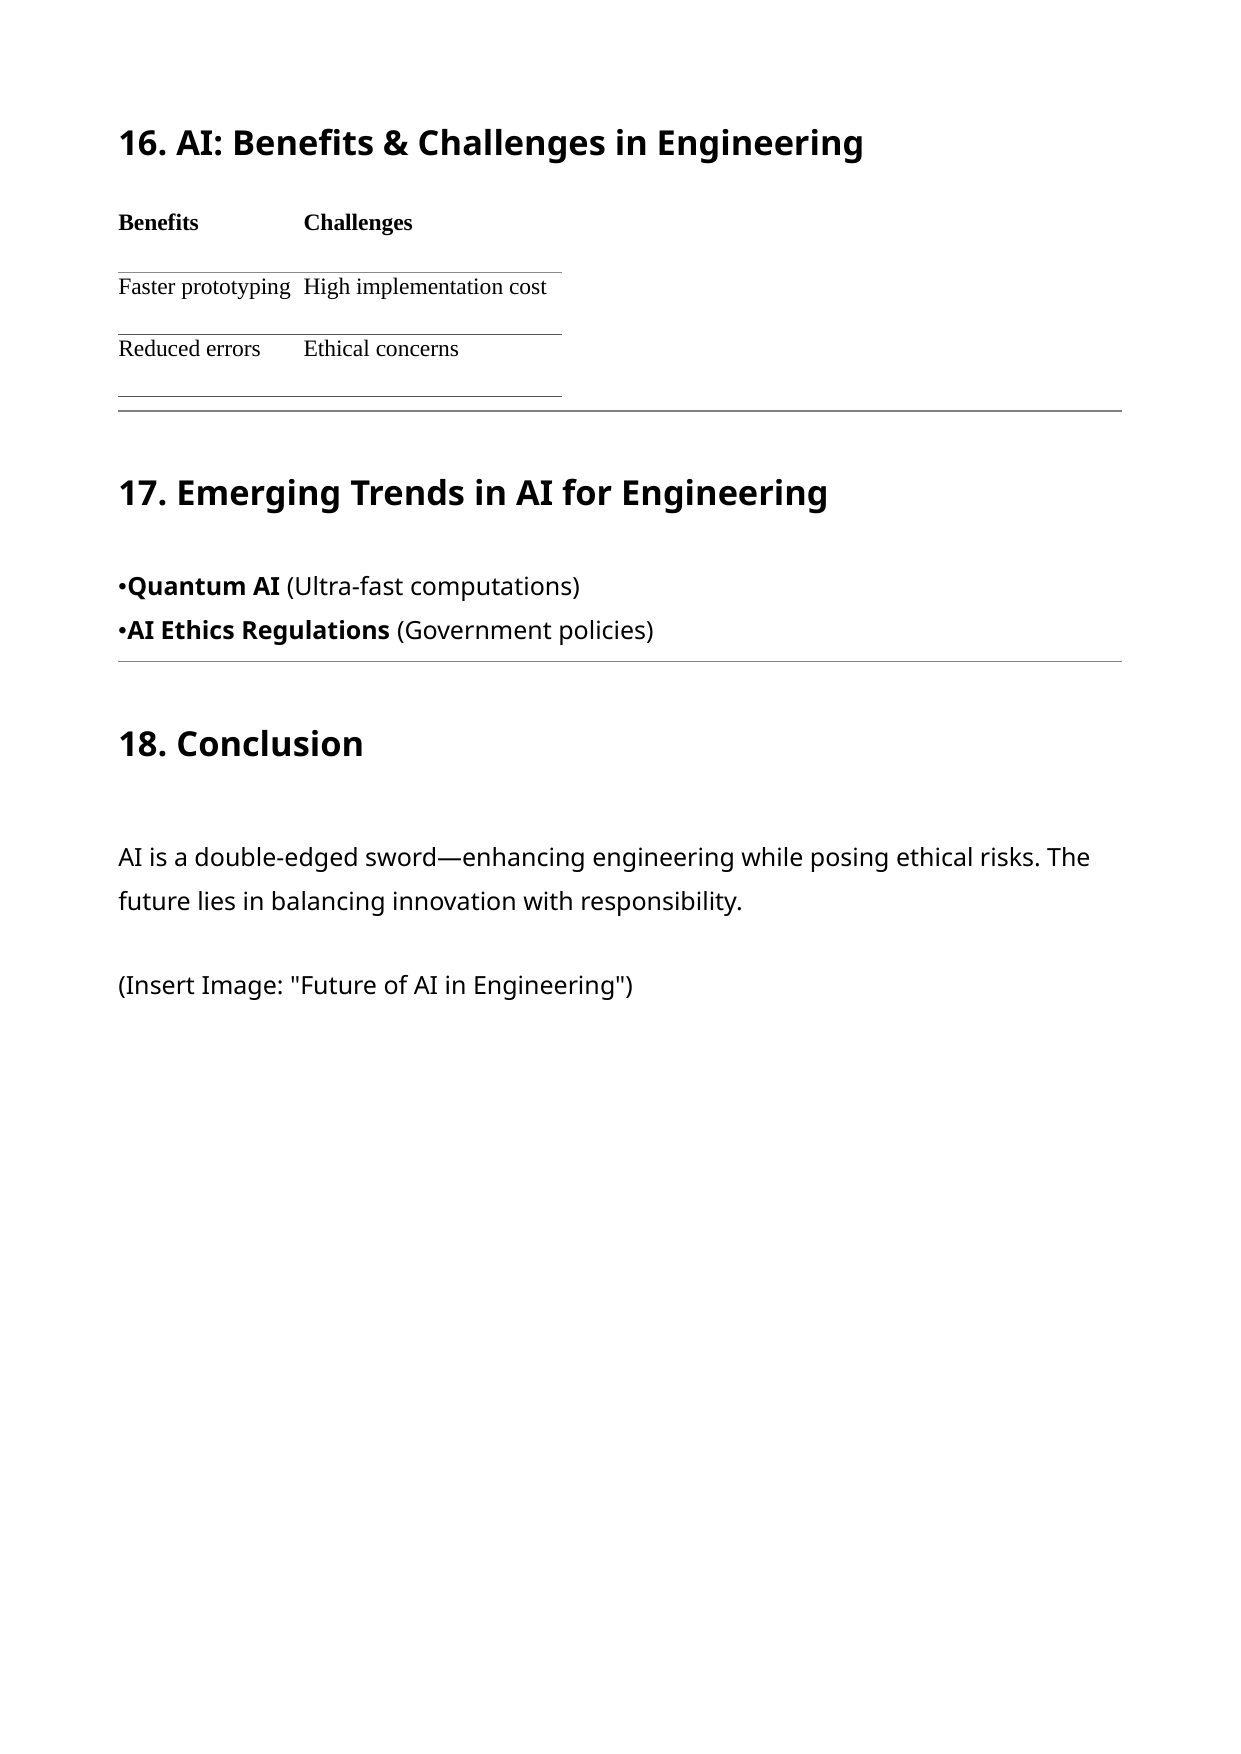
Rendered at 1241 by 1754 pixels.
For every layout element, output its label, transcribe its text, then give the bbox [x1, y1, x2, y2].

table_header Benefits [118, 209, 303, 272]
table_cell Ethical concerns [303, 335, 562, 396]
subtitle 18. Conclusion [118, 719, 1122, 766]
table_cell Faster prototyping [118, 273, 303, 334]
table_header Challenges [303, 209, 562, 272]
subtitle 17. Emerging Trends in AI for Engineering [118, 469, 1122, 516]
subtitle 16. AI: Benefits & Challenges in Engineering [118, 118, 1122, 165]
table_cell High implementation cost [303, 273, 562, 334]
table_cell Reduced errors [118, 335, 303, 396]
list AI Ethics Regulations (Government policies) [118, 603, 1122, 647]
text (Insert Image: "Future of AI in Engineering") [118, 958, 1122, 1002]
text AI is a double-edged sword—enhancing engineering while posing ethical risks. The future lies in balancing innovation with responsibility. [118, 830, 1122, 918]
list Quantum AI (Ultra-fast computations) [118, 559, 1122, 603]
